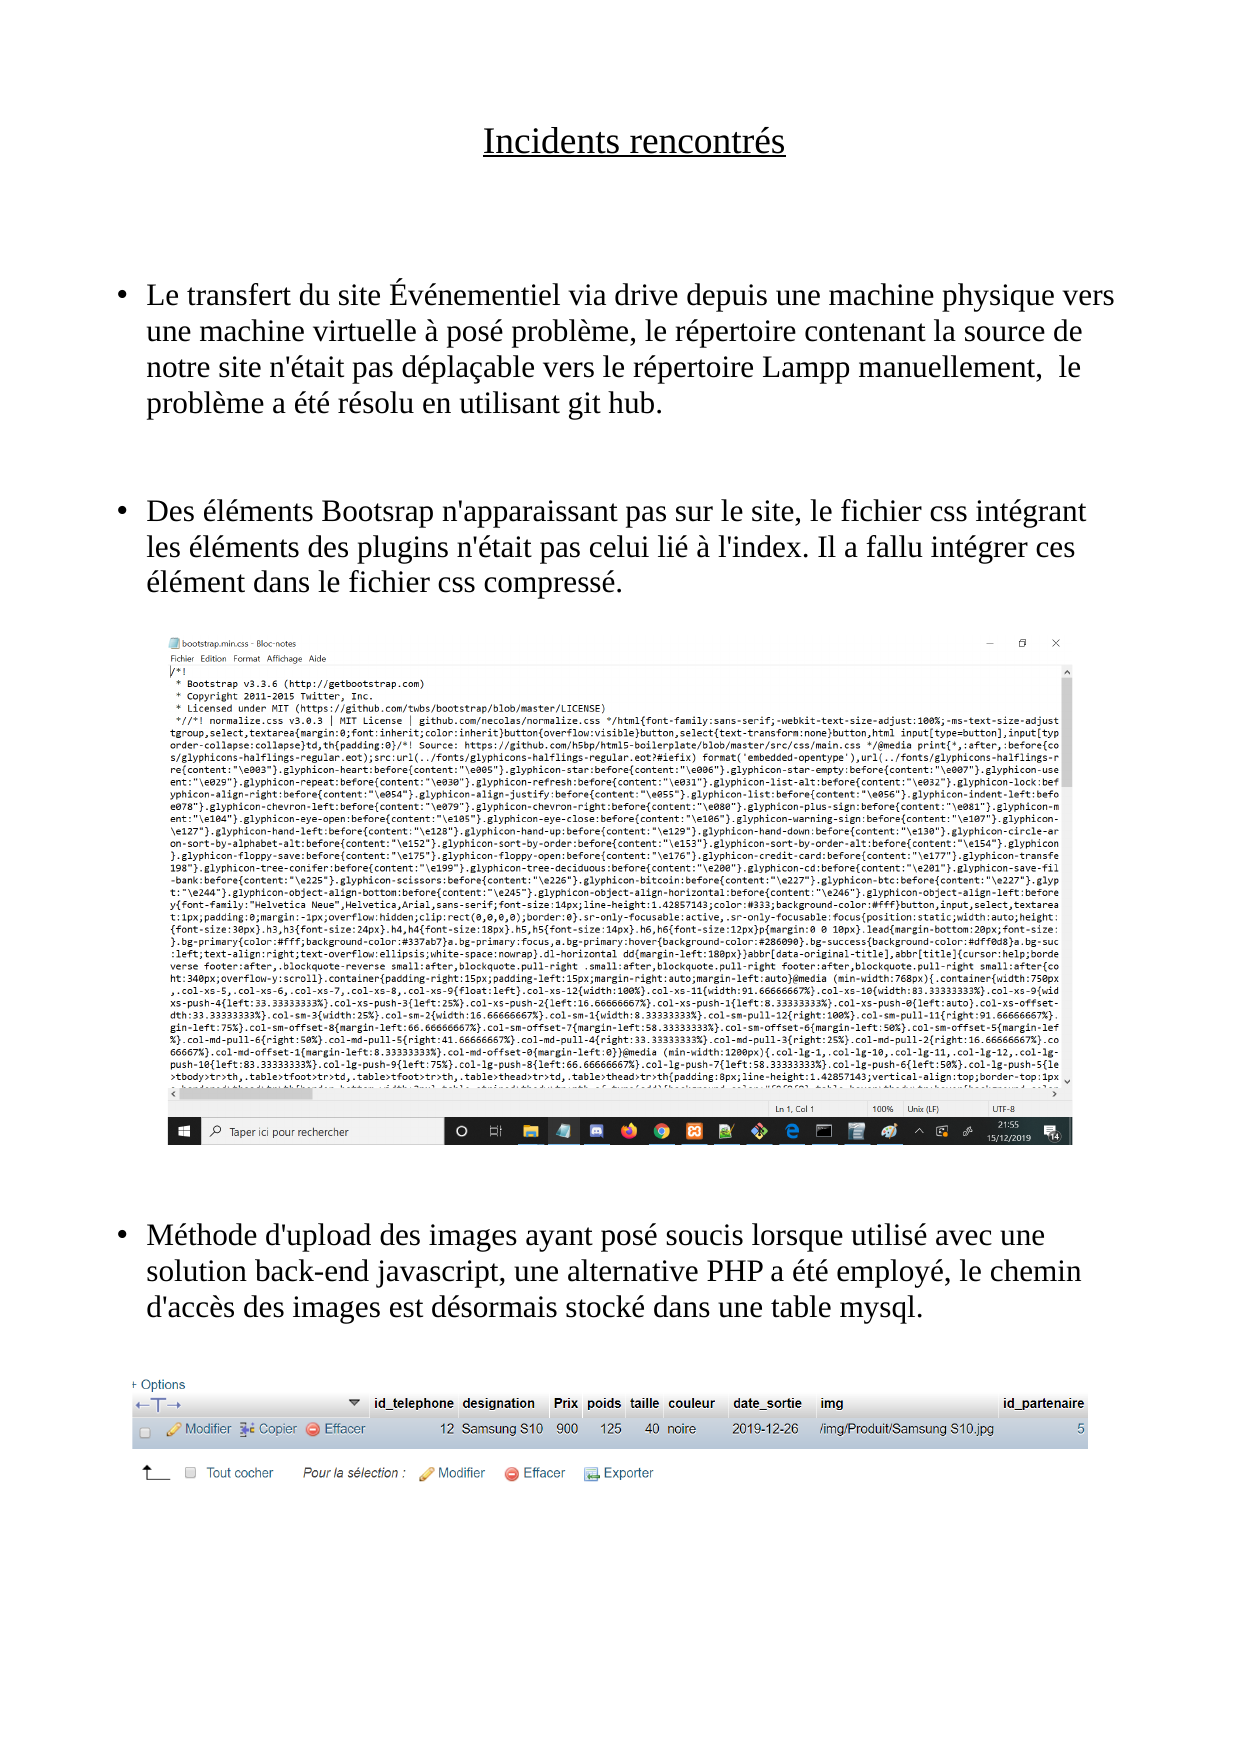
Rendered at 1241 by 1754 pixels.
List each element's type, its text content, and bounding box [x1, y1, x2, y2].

text Incidents rencontrés [146, 118, 1122, 161]
picture [132, 1360, 1108, 1483]
picture [167, 635, 1073, 1145]
list Le transfert du site Événementiel via drive depuis une machine physique vers une machine virtuelle à posé problème, le répertoire contenant la source de notre site n'était pas déplaçable vers le répertoire Lampp manuellement, le problème a été résolu en utilisant git hub. [146, 276, 1122, 420]
list Méthode d'upload des images ayant posé soucis lorsque utilisé avec une solution back-end javascript, une alternative PHP a été employé, le chemin d'accès des images est désormais stocké dans une table mysql. [146, 1217, 1122, 1324]
list Des éléments Bootsrap n'apparaissant pas sur le site, le fichier css intégrant les éléments des plugins n'était pas celui lié à l'index. Il a fallu intégrer ces élément dans le fichier css compressé. [146, 492, 1122, 600]
